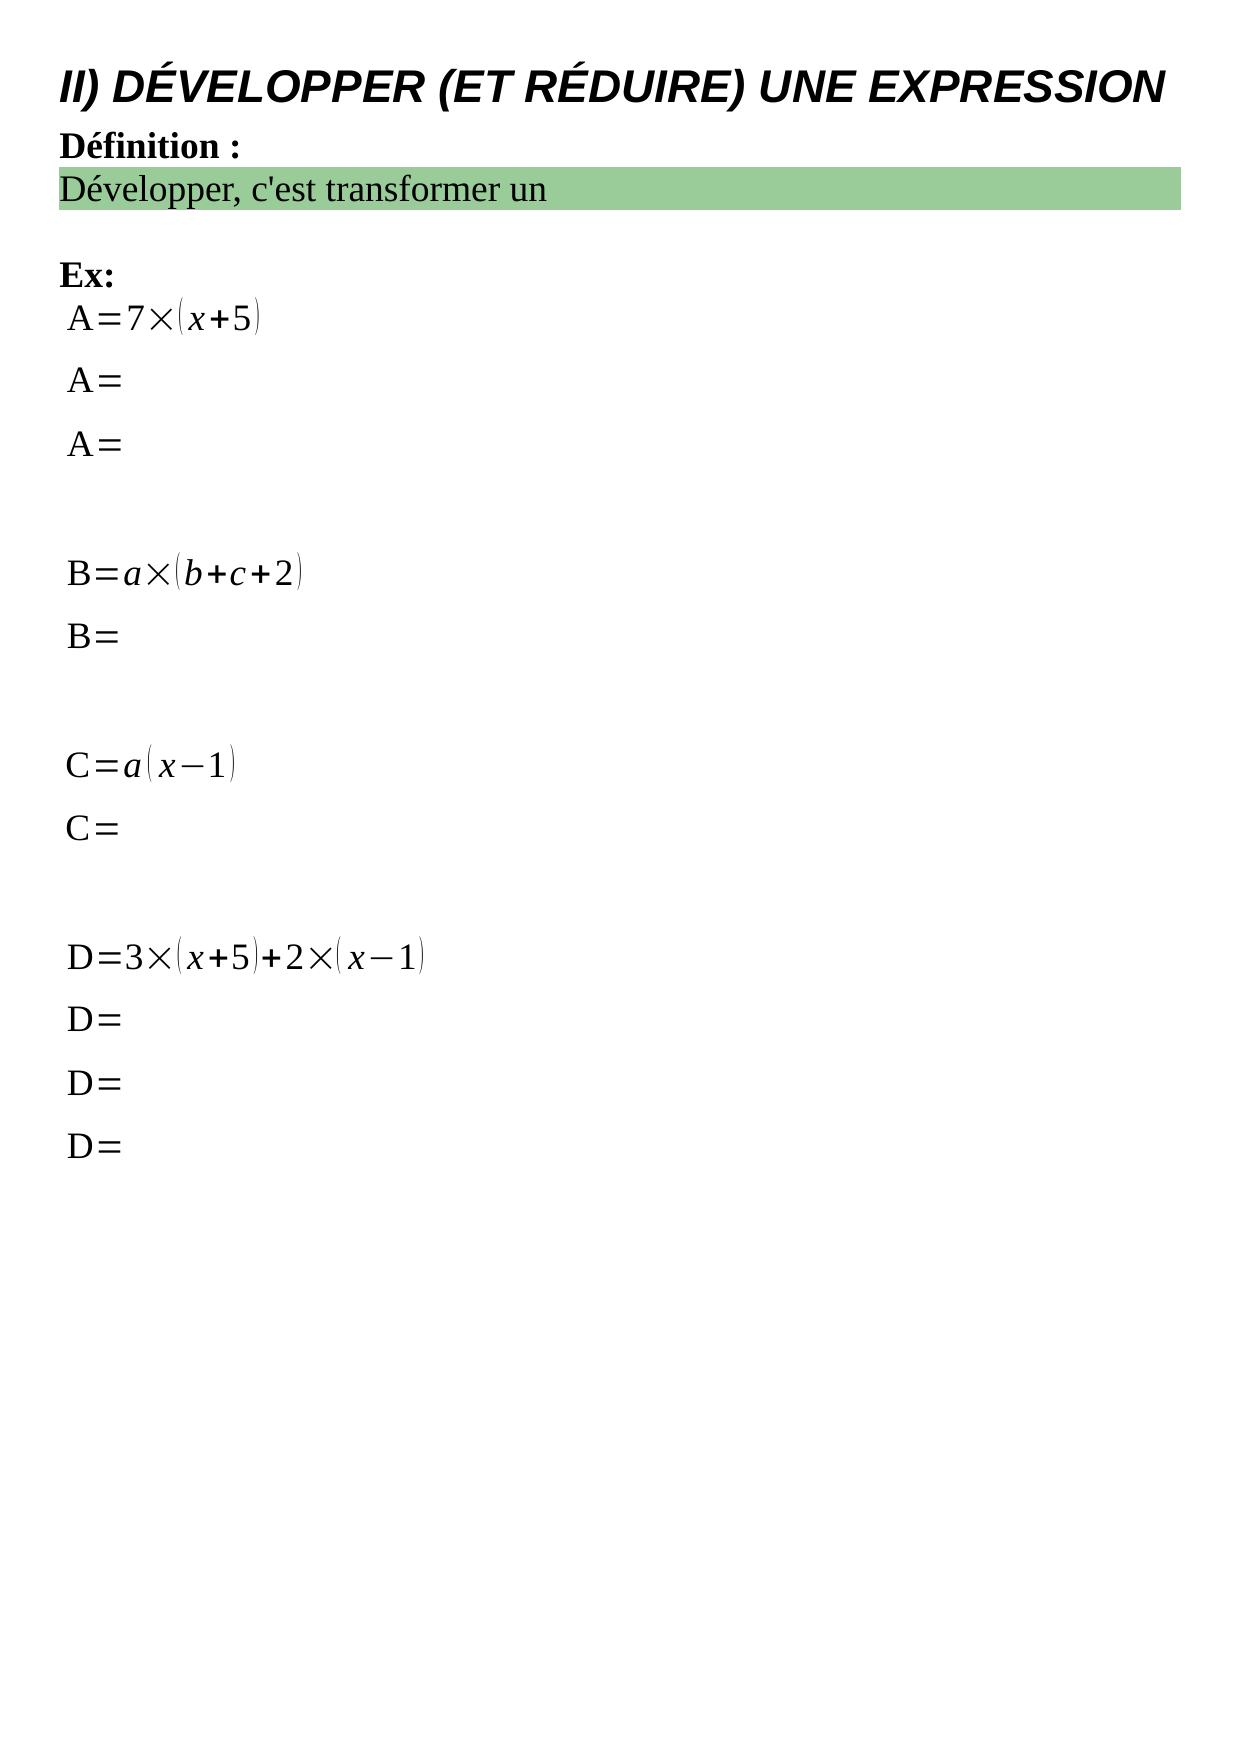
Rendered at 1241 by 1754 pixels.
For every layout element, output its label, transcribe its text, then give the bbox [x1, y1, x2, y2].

text Définition : [59, 123, 1181, 167]
text Ex: [59, 253, 1181, 296]
list Développer (et réduire) une expression [59, 59, 1181, 112]
text Développer, c'est transformer un [59, 167, 1181, 210]
